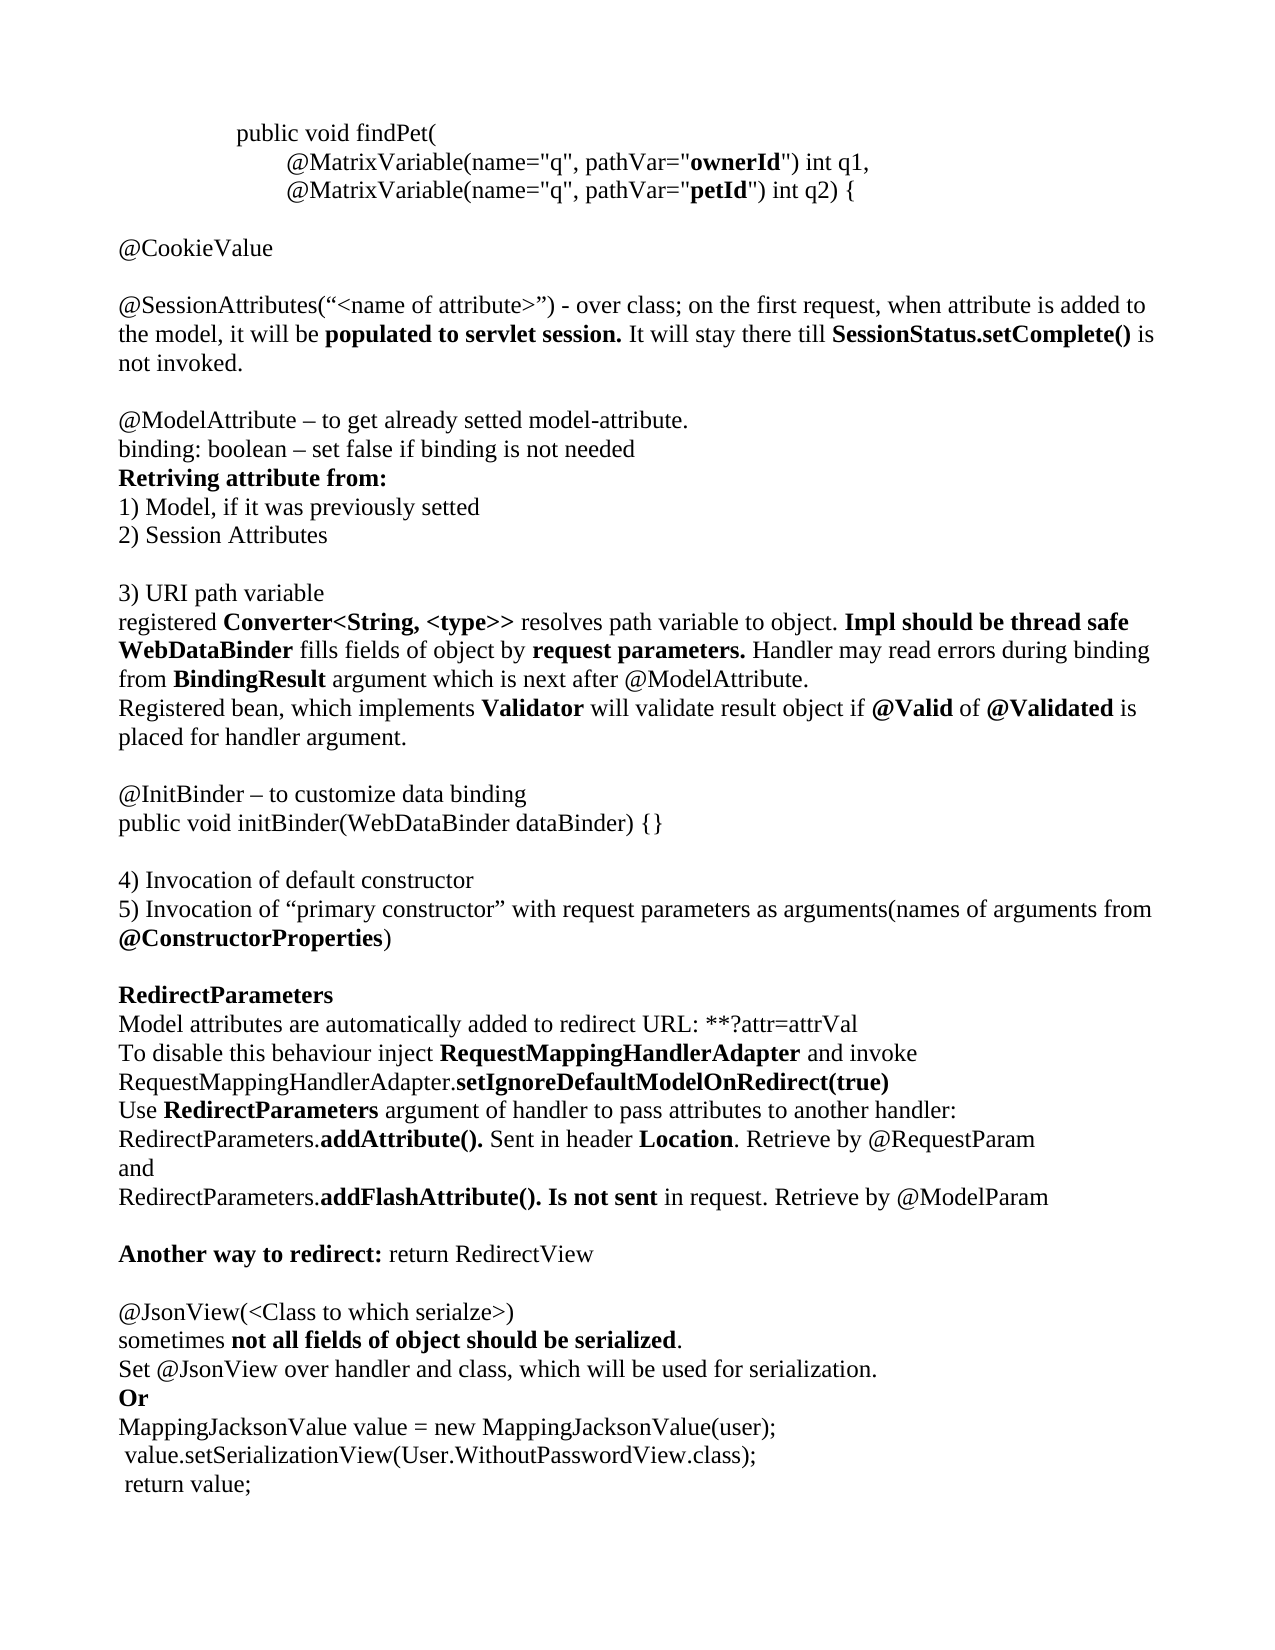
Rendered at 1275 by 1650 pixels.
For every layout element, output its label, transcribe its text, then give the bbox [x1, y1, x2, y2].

text public void findPet( [118, 118, 1157, 147]
text 5) Invocation of “primary constructor” with request parameters as arguments(names of arguments from @ConstructorProperties) [118, 894, 1157, 952]
text public void initBinder(WebDataBinder dataBinder) {} [118, 808, 1157, 837]
text @JsonView(<Class to which serialze>) [118, 1297, 1157, 1326]
text 2) Session Attributes [118, 521, 1157, 549]
text WebDataBinder fills fields of object by request parameters. Handler may read errors during binding from BindingResult argument which is next after @ModelAttribute. [118, 636, 1157, 693]
text @ModelAttribute – to get already setted model-attribute. [118, 406, 1157, 434]
text @CookieValue [118, 233, 1157, 262]
text To disable this behaviour inject RequestMappingHandlerAdapter and invoke RequestMappingHandlerAdapter.setIgnoreDefaultModelOnRedirect(true) [118, 1038, 1157, 1096]
text registered Converter<String, <type>> resolves path variable to object. Impl should be thread safe [118, 607, 1157, 636]
text binding: boolean – set false if binding is not needed [118, 434, 1157, 463]
text value.setSerializationView(User.WithoutPasswordView.class); [118, 1441, 1157, 1469]
text return value; [118, 1469, 1157, 1498]
text MappingJacksonValue value = new MappingJacksonValue(user); [118, 1412, 1157, 1441]
text and [118, 1153, 1157, 1182]
text RedirectParameters.addFlashAttribute(). Is not sent in request. Retrieve by @ModelParam [118, 1182, 1157, 1211]
text @InitBinder – to customize data binding [118, 779, 1157, 808]
text RedirectParameters.addAttribute(). Sent in header Location. Retrieve by @RequestParam [118, 1124, 1157, 1153]
text RedirectParameters [118, 981, 1157, 1009]
text Another way to redirect: return RedirectView [118, 1239, 1157, 1268]
text Or [118, 1383, 1157, 1412]
text Set @JsonView over handler and class, which will be used for serialization. [118, 1354, 1157, 1383]
text 1) Model, if it was previously setted [118, 492, 1157, 521]
text sometimes not all fields of object should be serialized. [118, 1326, 1157, 1354]
text 3) URI path variable [118, 578, 1157, 607]
text 4) Invocation of default constructor [118, 866, 1157, 894]
text @MatrixVariable(name="q", pathVar="petId") int q2) { [118, 176, 1157, 204]
text @SessionAttributes(“<name of attribute>”) - over class; on the first request, when attribute is added to the model, it will be populated to servlet session. It will stay there till SessionStatus.setComplete() is not invoked. [118, 291, 1157, 377]
text Retriving attribute from: [118, 463, 1157, 492]
text Registered bean, which implements Validator will validate result object if @Valid of @Validated is placed for handler argument. [118, 693, 1157, 751]
text Model attributes are automatically added to redirect URL: **?attr=attrVal [118, 1009, 1157, 1038]
text Use RedirectParameters argument of handler to pass attributes to another handler: [118, 1096, 1157, 1124]
text @MatrixVariable(name="q", pathVar="ownerId") int q1, [118, 147, 1157, 176]
